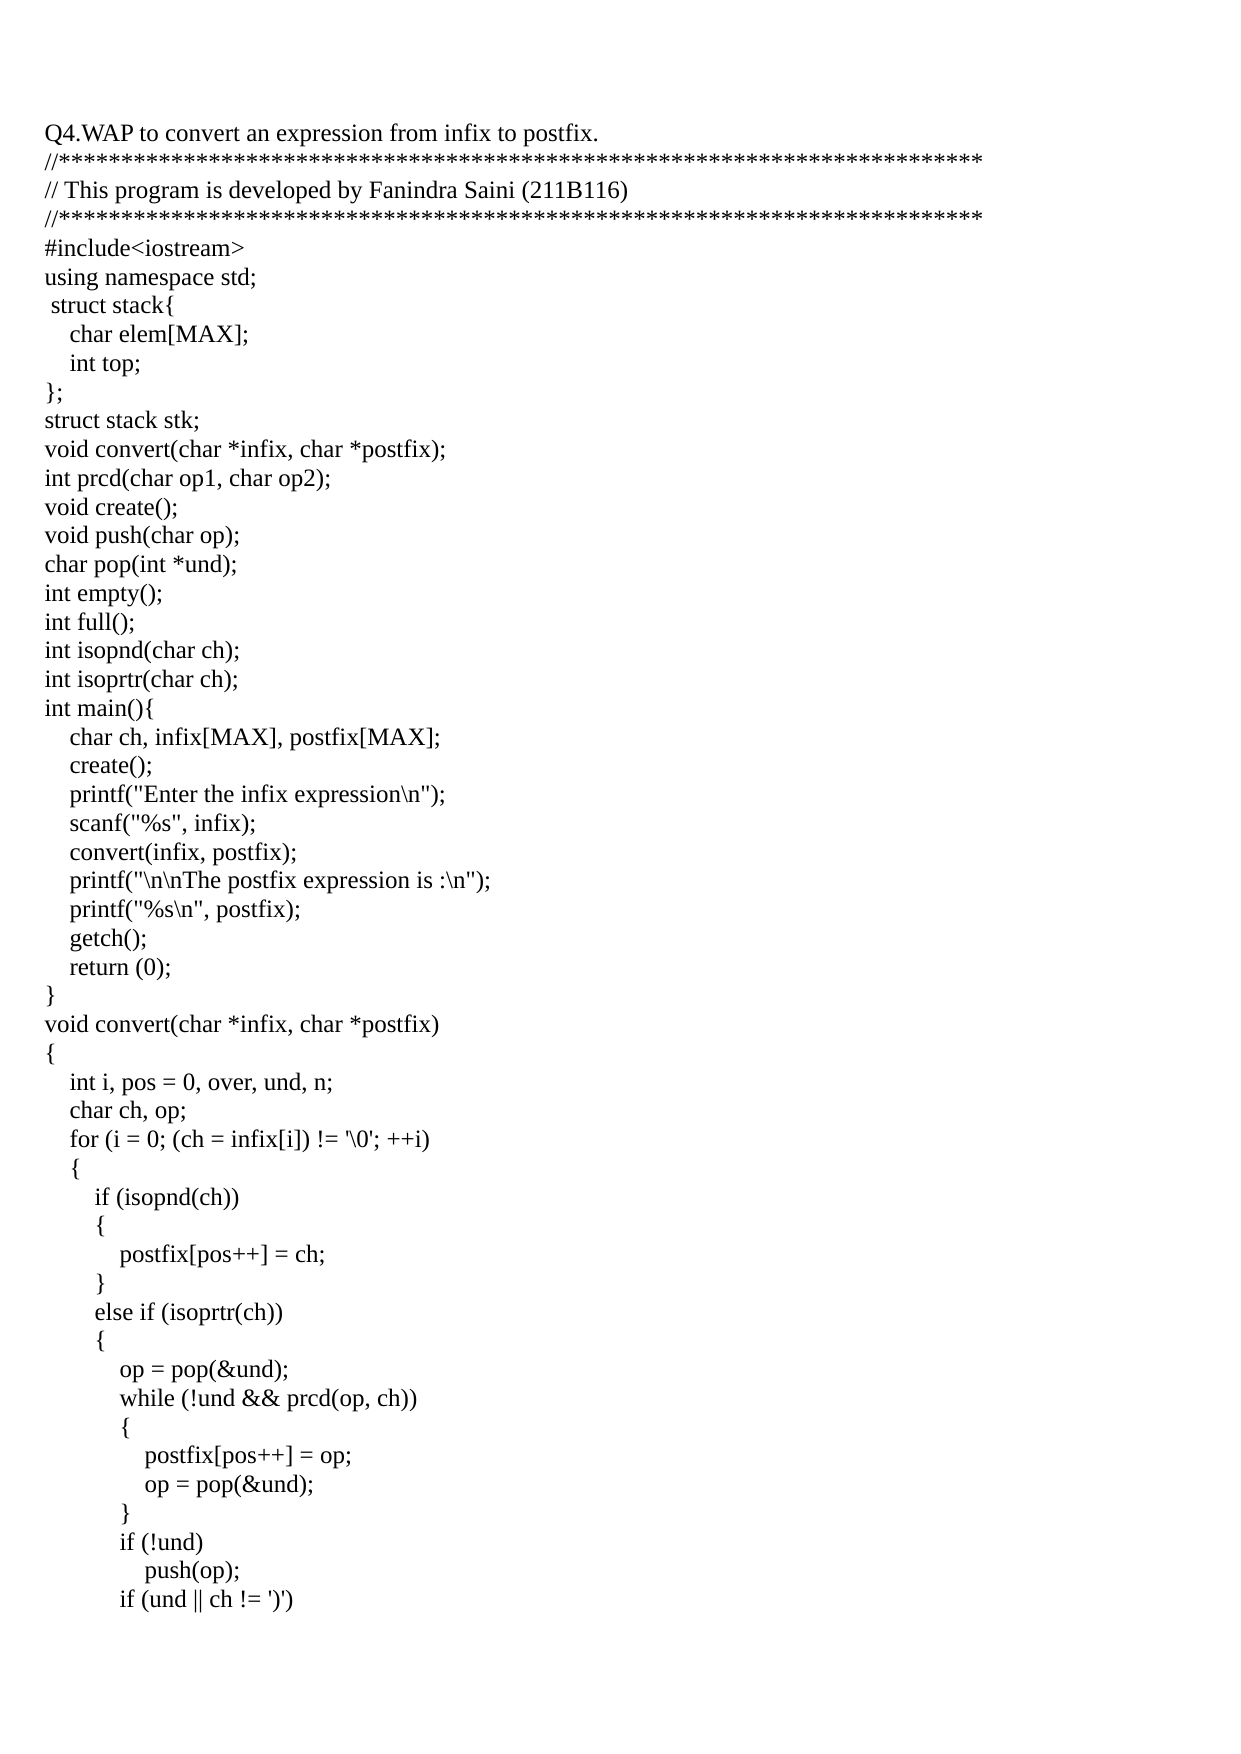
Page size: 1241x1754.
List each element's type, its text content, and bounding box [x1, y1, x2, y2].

text // This program is developed by Fanindra Saini (211B116) [44, 176, 1122, 204]
text int isopnd(char ch); [44, 636, 1122, 664]
text { [44, 1326, 1122, 1354]
text char pop(int *und); [44, 549, 1122, 578]
text { [44, 1412, 1122, 1441]
text int full(); [44, 607, 1122, 636]
text char ch, infix[MAX], postfix[MAX]; [44, 722, 1122, 751]
text char ch, op; [44, 1096, 1122, 1124]
text convert(infix, postfix); [44, 837, 1122, 866]
text void convert(char *infix, char *postfix) [44, 1009, 1122, 1038]
text } [44, 1268, 1122, 1297]
text push(op); [44, 1556, 1122, 1584]
text return (0); [44, 952, 1122, 981]
text { [44, 1211, 1122, 1239]
text //************************************************************************** [44, 204, 1122, 233]
text #include<iostream> [44, 233, 1122, 262]
text int main(){ [44, 693, 1122, 722]
text }; [44, 377, 1122, 406]
text int isoprtr(char ch); [44, 664, 1122, 693]
text struct stack stk; [44, 406, 1122, 434]
text if (isopnd(ch)) [44, 1182, 1122, 1211]
text for (i = 0; (ch = infix[i]) != '\0'; ++i) [44, 1124, 1122, 1153]
text op = pop(&und); [44, 1469, 1122, 1498]
text { [44, 1153, 1122, 1182]
text void create(); [44, 492, 1122, 521]
text int empty(); [44, 578, 1122, 607]
text while (!und && prcd(op, ch)) [44, 1383, 1122, 1412]
text scanf("%s", infix); [44, 808, 1122, 837]
text char elem[MAX]; [44, 319, 1122, 348]
text void convert(char *infix, char *postfix); [44, 434, 1122, 463]
text using namespace std; [44, 262, 1122, 291]
text getch(); [44, 923, 1122, 952]
text //************************************************************************** [44, 147, 1122, 176]
text int prcd(char op1, char op2); [44, 463, 1122, 492]
text } [44, 1498, 1122, 1527]
text { [44, 1038, 1122, 1067]
text Q4.WAP to convert an expression from infix to postfix. [44, 118, 1122, 147]
text op = pop(&und); [44, 1354, 1122, 1383]
text void push(char op); [44, 521, 1122, 549]
text postfix[pos++] = op; [44, 1441, 1122, 1469]
text int top; [44, 348, 1122, 377]
text else if (isoprtr(ch)) [44, 1297, 1122, 1326]
text printf("%s\n", postfix); [44, 894, 1122, 923]
text postfix[pos++] = ch; [44, 1239, 1122, 1268]
text } [44, 981, 1122, 1009]
text printf("Enter the infix expression\n"); [44, 779, 1122, 808]
text struct stack{ [44, 291, 1122, 319]
text if (und || ch != ')') [44, 1584, 1122, 1613]
text if (!und) [44, 1527, 1122, 1556]
text create(); [44, 751, 1122, 779]
text int i, pos = 0, over, und, n; [44, 1067, 1122, 1096]
text printf("\n\nThe postfix expression is :\n"); [44, 866, 1122, 894]
